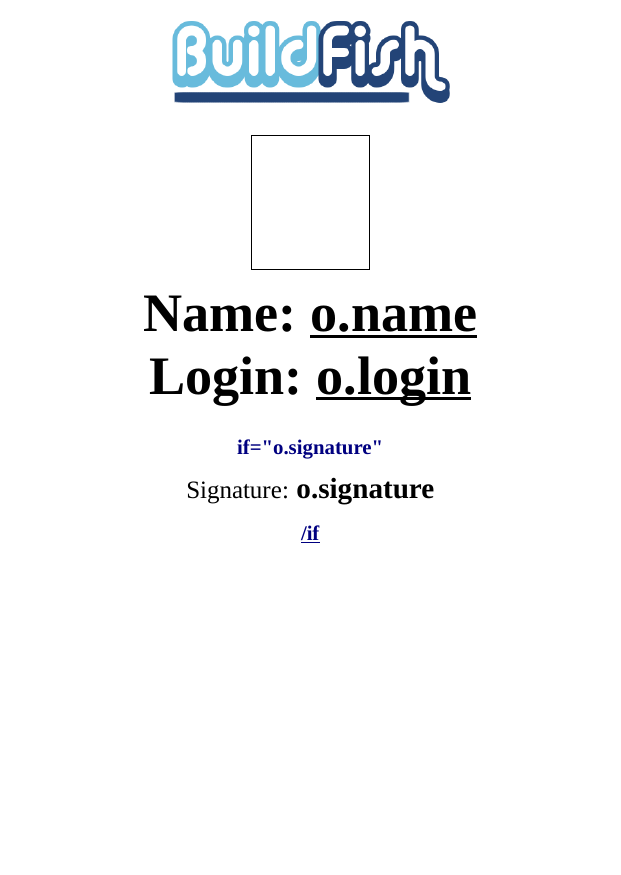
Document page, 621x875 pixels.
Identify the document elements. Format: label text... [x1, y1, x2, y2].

text Name: o.name [59, 281, 561, 344]
text if="o.signature" [59, 435, 561, 459]
picture [164, 0, 456, 124]
text Signature: o.signature [59, 471, 561, 504]
text Login: o.login [59, 344, 561, 406]
text /if [59, 521, 561, 545]
